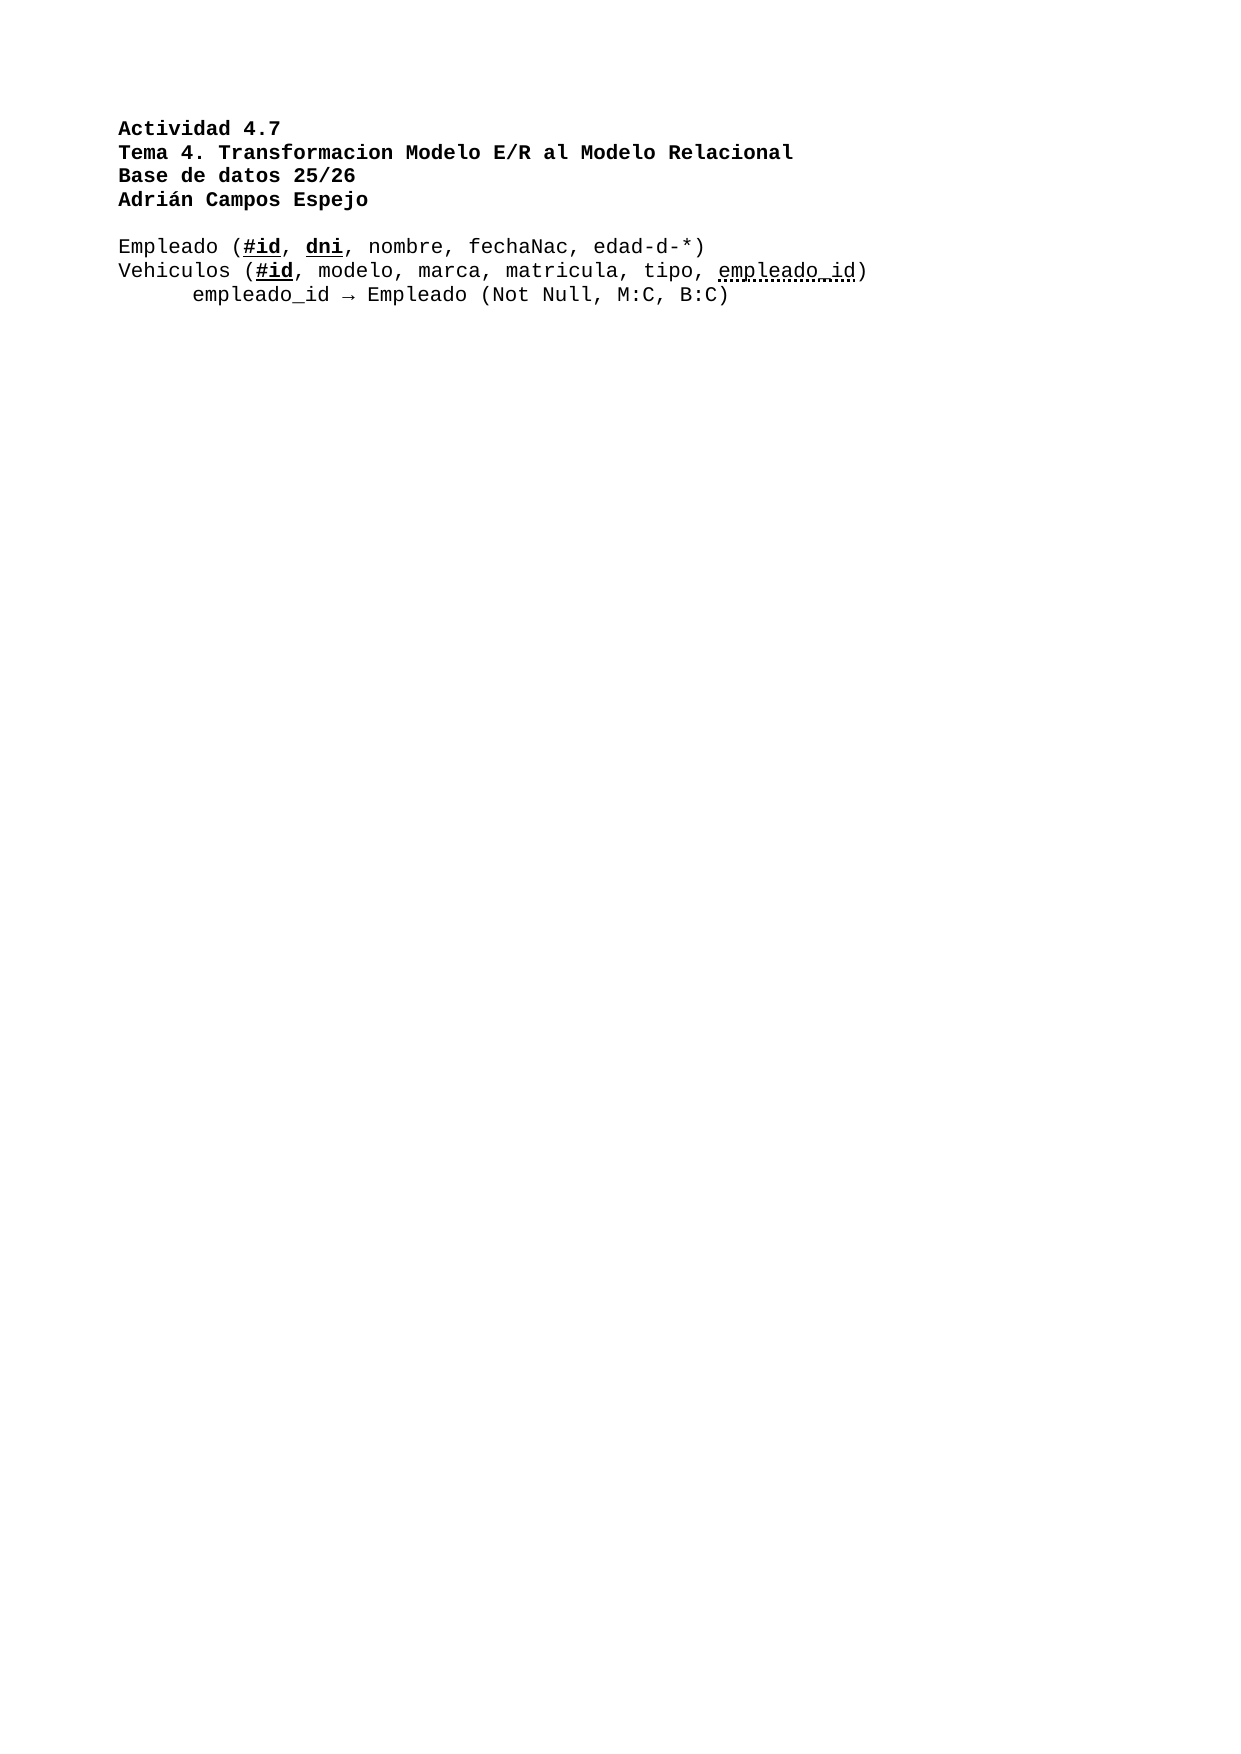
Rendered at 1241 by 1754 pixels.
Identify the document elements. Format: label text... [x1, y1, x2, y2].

text Vehiculos (#id, modelo, marca, matricula, tipo, empleado_id) [118, 260, 1122, 284]
text Tema 4. Transformacion Modelo E/R al Modelo Relacional [118, 142, 1122, 165]
text Empleado (#id, dni, nombre, fechaNac, edad-d-*) [118, 236, 1122, 260]
text Actividad 4.7 [118, 118, 1122, 142]
text empleado_id → Empleado (Not Null, M:C, B:C) [118, 284, 1122, 307]
text Base de datos 25/26 [118, 165, 1122, 189]
text Adrián Campos Espejo [118, 189, 1122, 213]
